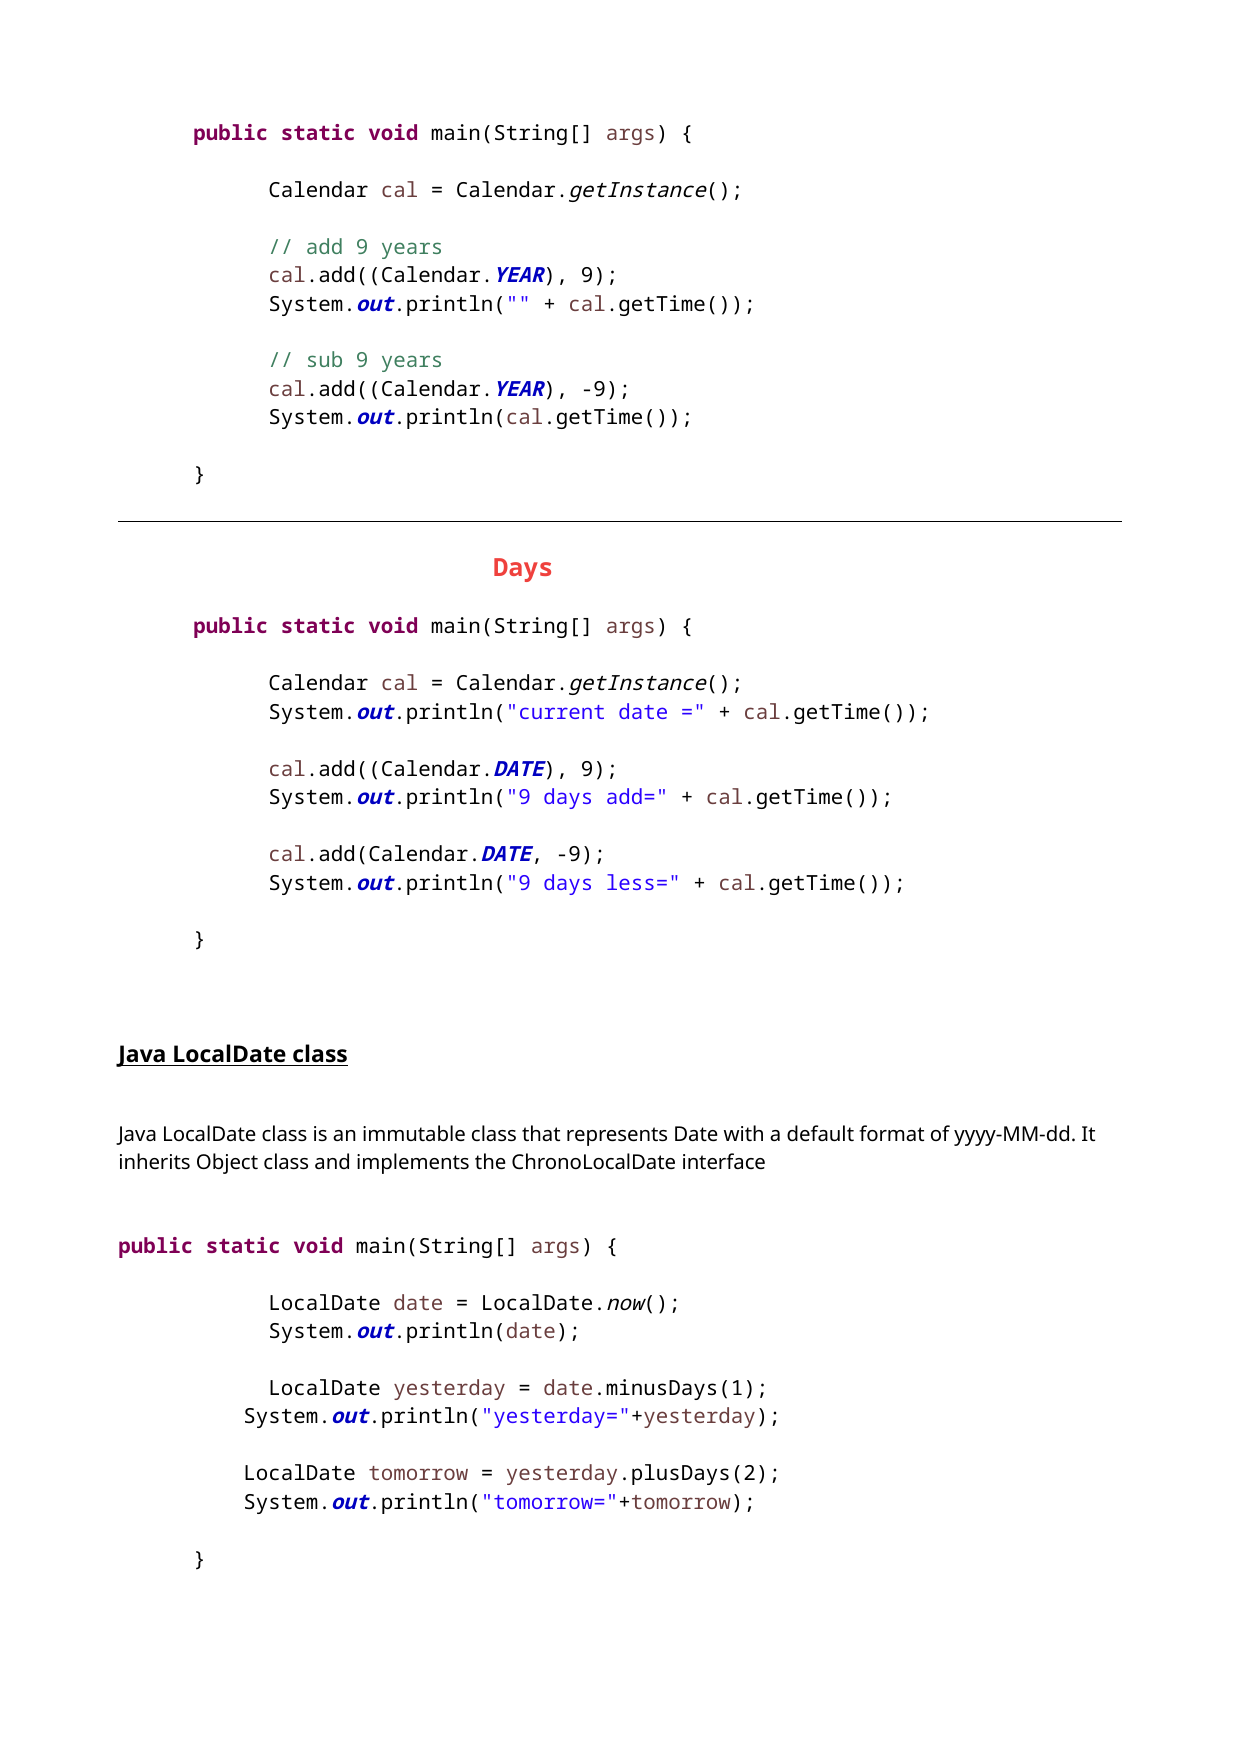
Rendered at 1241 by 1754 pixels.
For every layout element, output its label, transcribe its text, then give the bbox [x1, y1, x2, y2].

text System.out.println("yesterday="+yesterday); [118, 1401, 1122, 1430]
text cal.add((Calendar.YEAR), 9); [118, 260, 1122, 289]
text } [118, 1544, 1122, 1572]
text cal.add((Calendar.DATE), 9); [118, 754, 1122, 782]
text Calendar cal = Calendar.getInstance(); [118, 668, 1122, 697]
text Java LocalDate class is an immutable class that represents Date with a default format of yyyy-MM-dd. It inherits Object class and implements the ChronoLocalDate interface [118, 1120, 1122, 1175]
text Days [118, 549, 1122, 583]
text } [118, 459, 1122, 488]
text System.out.println(date); [118, 1316, 1122, 1344]
text cal.add((Calendar.YEAR), -9); [118, 374, 1122, 402]
text System.out.println("" + cal.getTime()); [118, 289, 1122, 317]
text public static void main(String[] args) { [118, 1231, 1122, 1259]
text Calendar cal = Calendar.getInstance(); [118, 175, 1122, 203]
text // add 9 years [118, 232, 1122, 260]
text System.out.println("current date =" + cal.getTime()); [118, 697, 1122, 725]
text // sub 9 years [118, 346, 1122, 374]
text cal.add(Calendar.DATE, -9); [118, 839, 1122, 868]
text System.out.println("tomorrow="+tomorrow); [118, 1487, 1122, 1515]
text System.out.println("9 days less=" + cal.getTime()); [118, 868, 1122, 896]
text LocalDate date = LocalDate.now(); [118, 1288, 1122, 1316]
text Java LocalDate class [118, 1038, 1122, 1069]
text System.out.println(cal.getTime()); [118, 402, 1122, 431]
text LocalDate yesterday = date.minusDays(1); [118, 1373, 1122, 1401]
text public static void main(String[] args) { [118, 118, 1122, 147]
text } [118, 924, 1122, 953]
text public static void main(String[] args) { [118, 612, 1122, 640]
text LocalDate tomorrow = yesterday.plusDays(2); [118, 1458, 1122, 1487]
text System.out.println("9 days add=" + cal.getTime()); [118, 782, 1122, 811]
